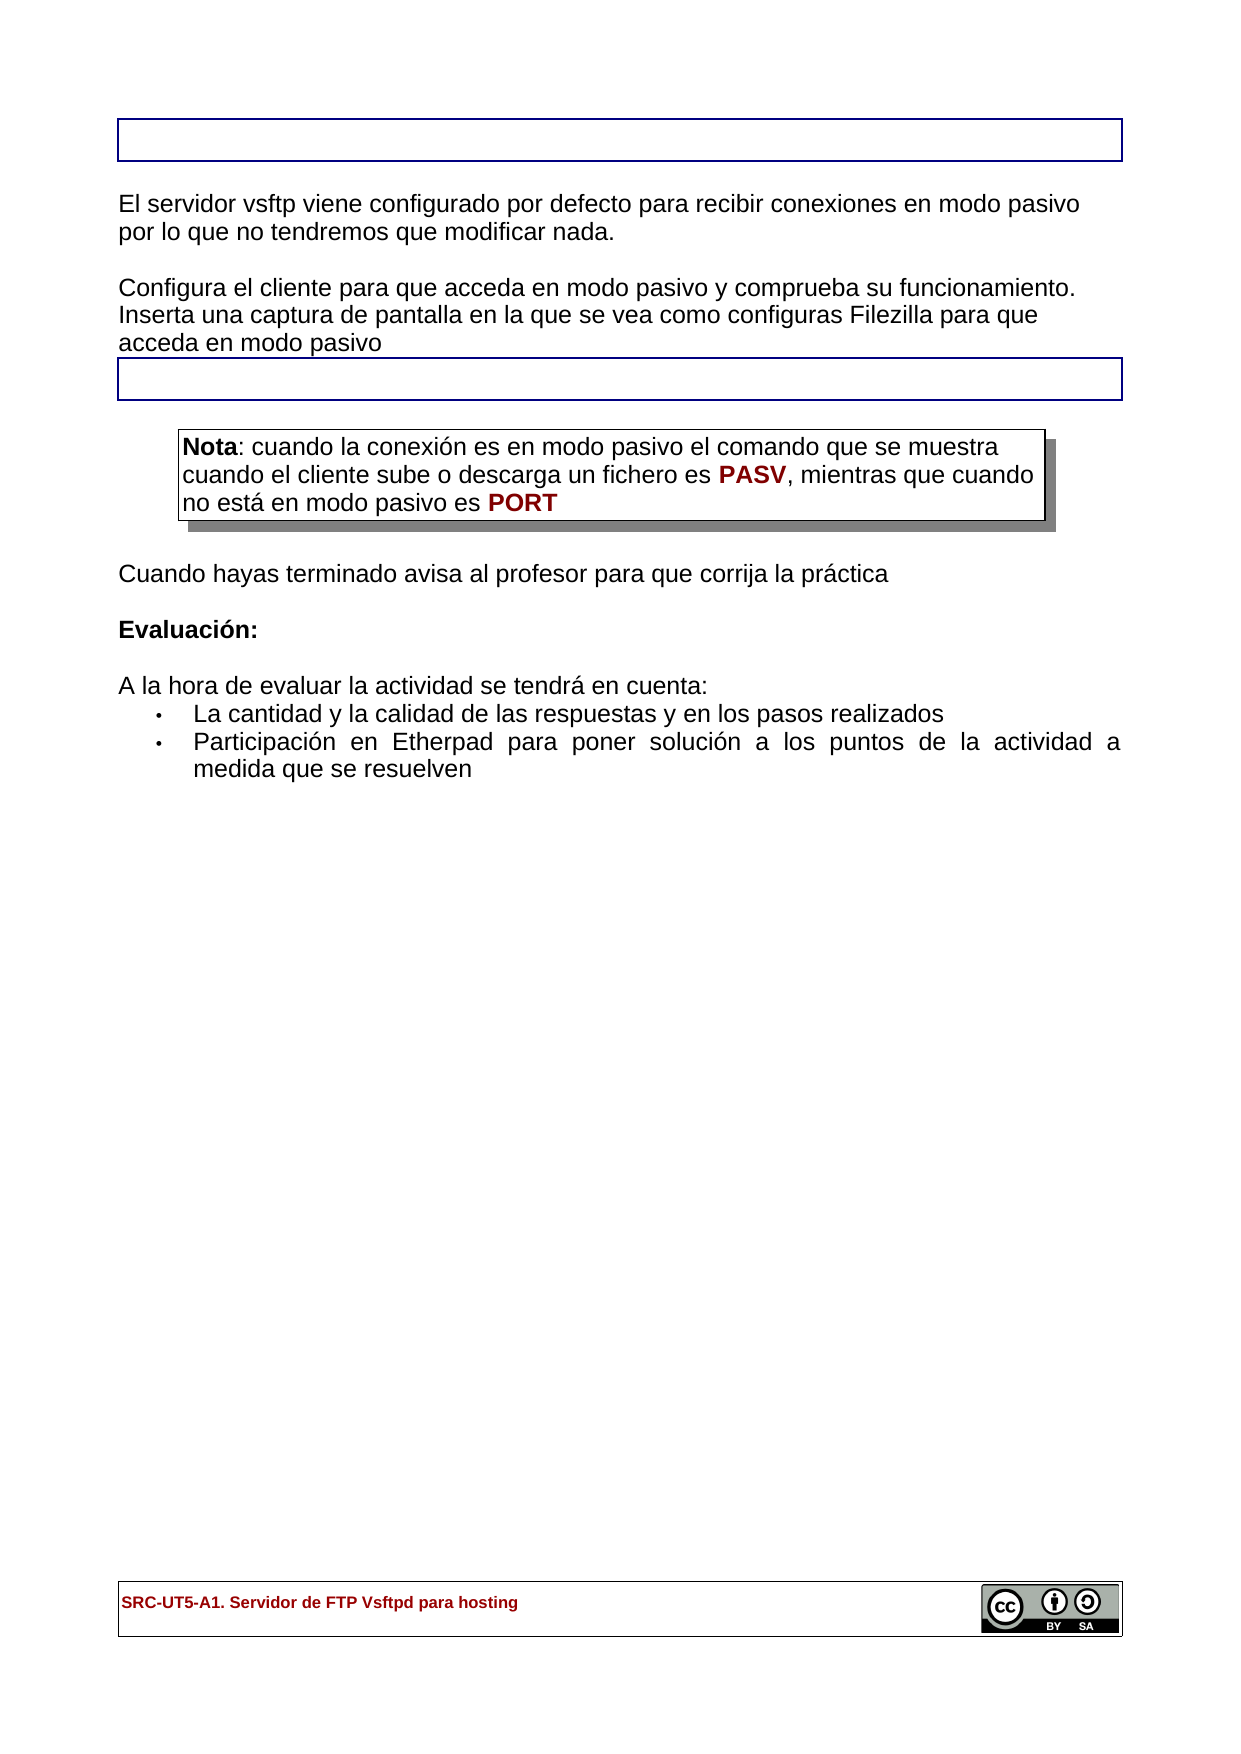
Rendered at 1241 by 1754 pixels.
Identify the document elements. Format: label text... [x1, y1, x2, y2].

list La cantidad y la calidad de las respuestas y en los pasos realizados [156, 699, 1122, 727]
text Nota: cuando la conexión es en modo pasivo el comando que se muestra cuando el cliente sube o descarga un fichero es PASV, mientras que cuando no está en modo pasivo es PORT [179, 430, 1044, 520]
list Participación en Etherpad para poner solución a los puntos de la actividad a medida que se resuelven [156, 727, 1122, 783]
text Cuando hayas terminado avisa al profesor para que corrija la práctica [118, 560, 1122, 588]
text A la hora de evaluar la actividad se tendrá en cuenta: [118, 671, 1122, 699]
text Configura el cliente para que acceda en modo pasivo y comprueba su funcionamiento. Inserta una captura de pantalla en la que se vea como configuras Filezilla para que acceda en modo pasivo [118, 273, 1122, 357]
picture [981, 1584, 1119, 1633]
table_header [119, 120, 1121, 159]
text El servidor vsftp viene configurado por defecto para recibir conexiones en modo pasivo por lo que no tendremos que modificar nada. [118, 189, 1122, 245]
text Evaluación: [118, 616, 1122, 643]
table_header [119, 359, 1121, 398]
